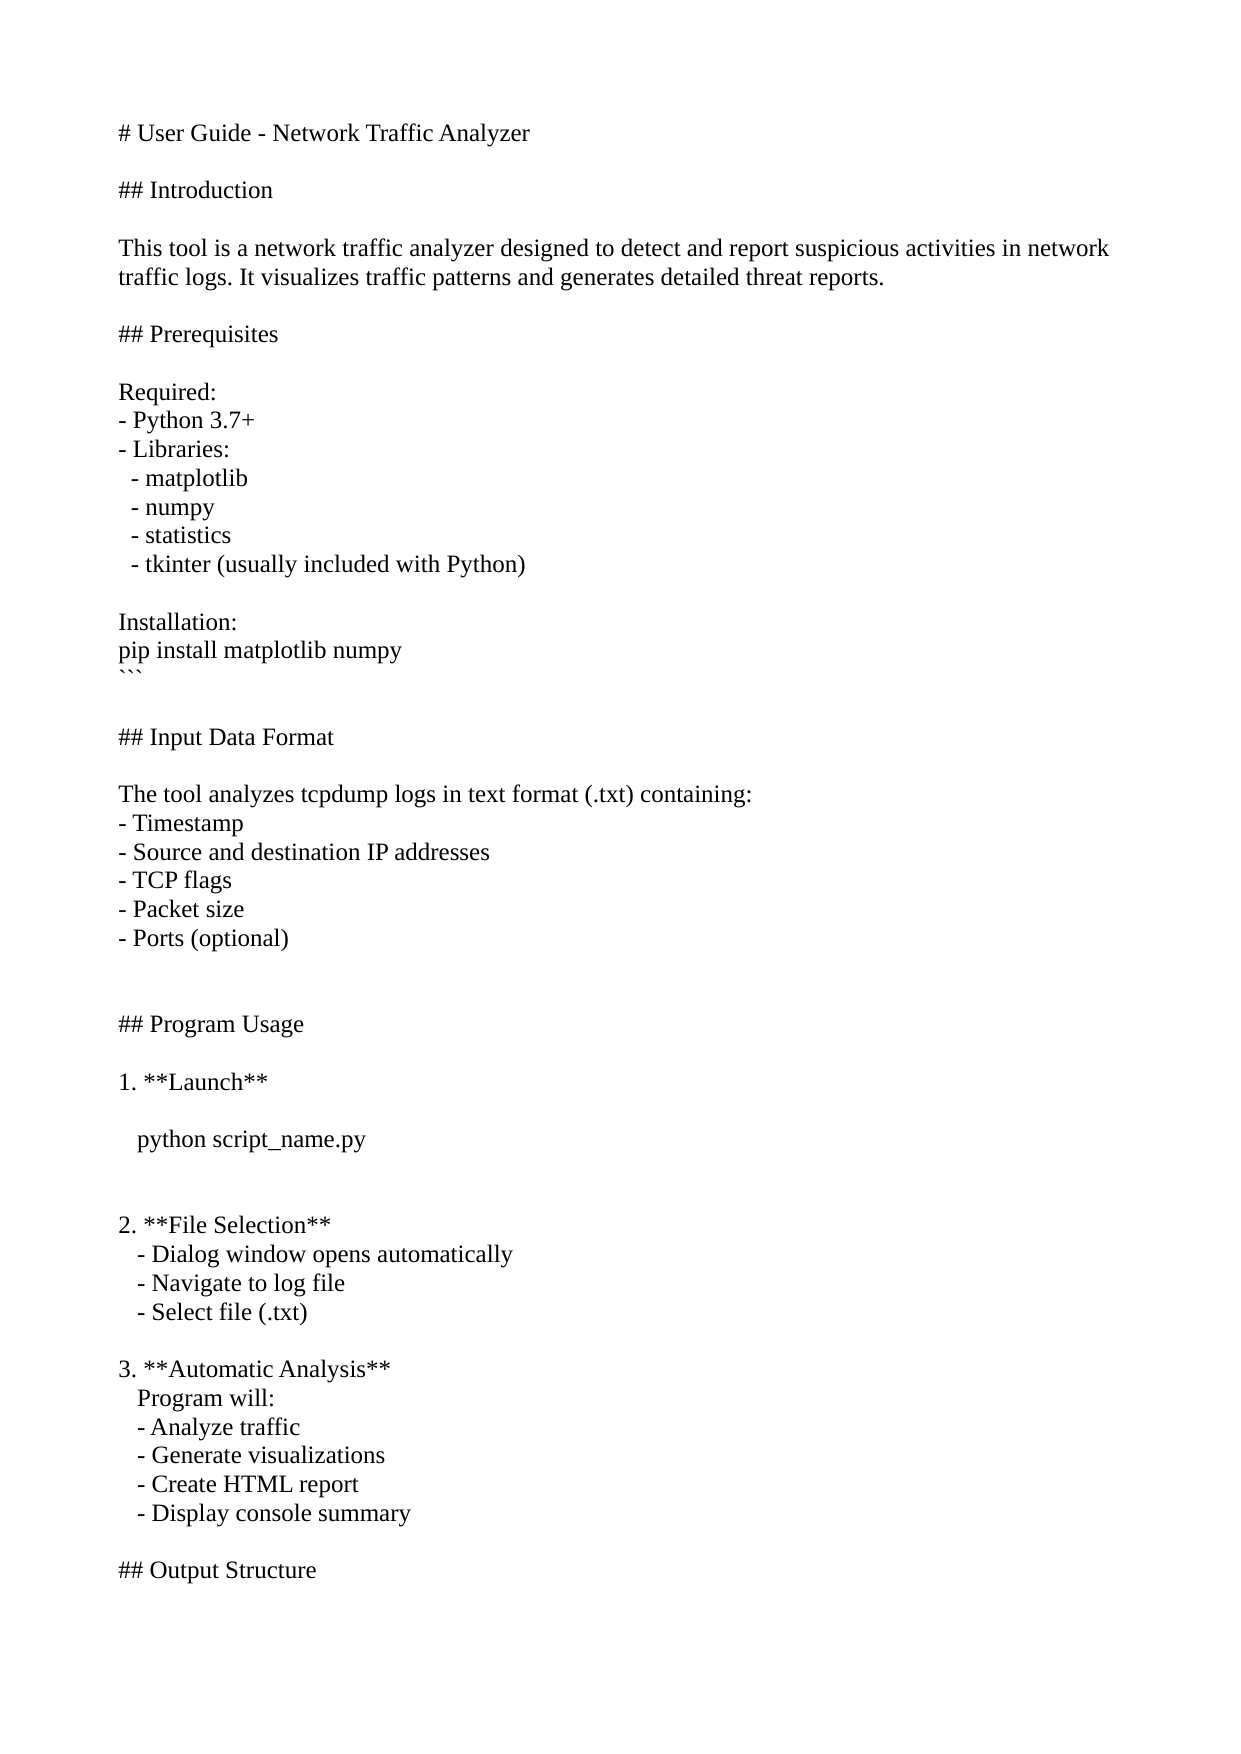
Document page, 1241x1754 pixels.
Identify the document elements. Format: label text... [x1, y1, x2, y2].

text Installation: [118, 607, 1122, 636]
text This tool is a network traffic analyzer designed to detect and report suspicious activities in network traffic logs. It visualizes traffic patterns and generates detailed threat reports. [118, 233, 1122, 291]
text - matplotlib [118, 463, 1122, 492]
text - Dialog window opens automatically [118, 1239, 1122, 1268]
text Required: [118, 377, 1122, 406]
text ## Prerequisites [118, 319, 1122, 348]
text - Ports (optional) [118, 923, 1122, 952]
text ## Output Structure [118, 1556, 1122, 1584]
text python script_name.py [118, 1124, 1122, 1153]
text The tool analyzes tcpdump logs in text format (.txt) containing: [118, 779, 1122, 808]
text - Python 3.7+ [118, 406, 1122, 434]
text - Analyze traffic [118, 1412, 1122, 1441]
text - TCP flags [118, 866, 1122, 894]
text - Display console summary [118, 1498, 1122, 1527]
text ## Introduction [118, 176, 1122, 204]
text 3. **Automatic Analysis** [118, 1354, 1122, 1383]
text Program will: [118, 1383, 1122, 1412]
text ## Program Usage [118, 1009, 1122, 1038]
text - numpy [118, 492, 1122, 521]
text - Navigate to log file [118, 1268, 1122, 1297]
text - Source and destination IP addresses [118, 837, 1122, 866]
text - Packet size [118, 894, 1122, 923]
text 1. **Launch** [118, 1067, 1122, 1096]
text - Create HTML report [118, 1469, 1122, 1498]
text 2. **File Selection** [118, 1211, 1122, 1239]
text pip install matplotlib numpy [118, 636, 1122, 664]
text - Timestamp [118, 808, 1122, 837]
text ``` [118, 664, 1122, 693]
text - Generate visualizations [118, 1441, 1122, 1469]
text - Select file (.txt) [118, 1297, 1122, 1326]
text - tkinter (usually included with Python) [118, 549, 1122, 578]
text - statistics [118, 521, 1122, 549]
text - Libraries: [118, 434, 1122, 463]
text # User Guide - Network Traffic Analyzer [118, 118, 1122, 147]
text ## Input Data Format [118, 722, 1122, 751]
